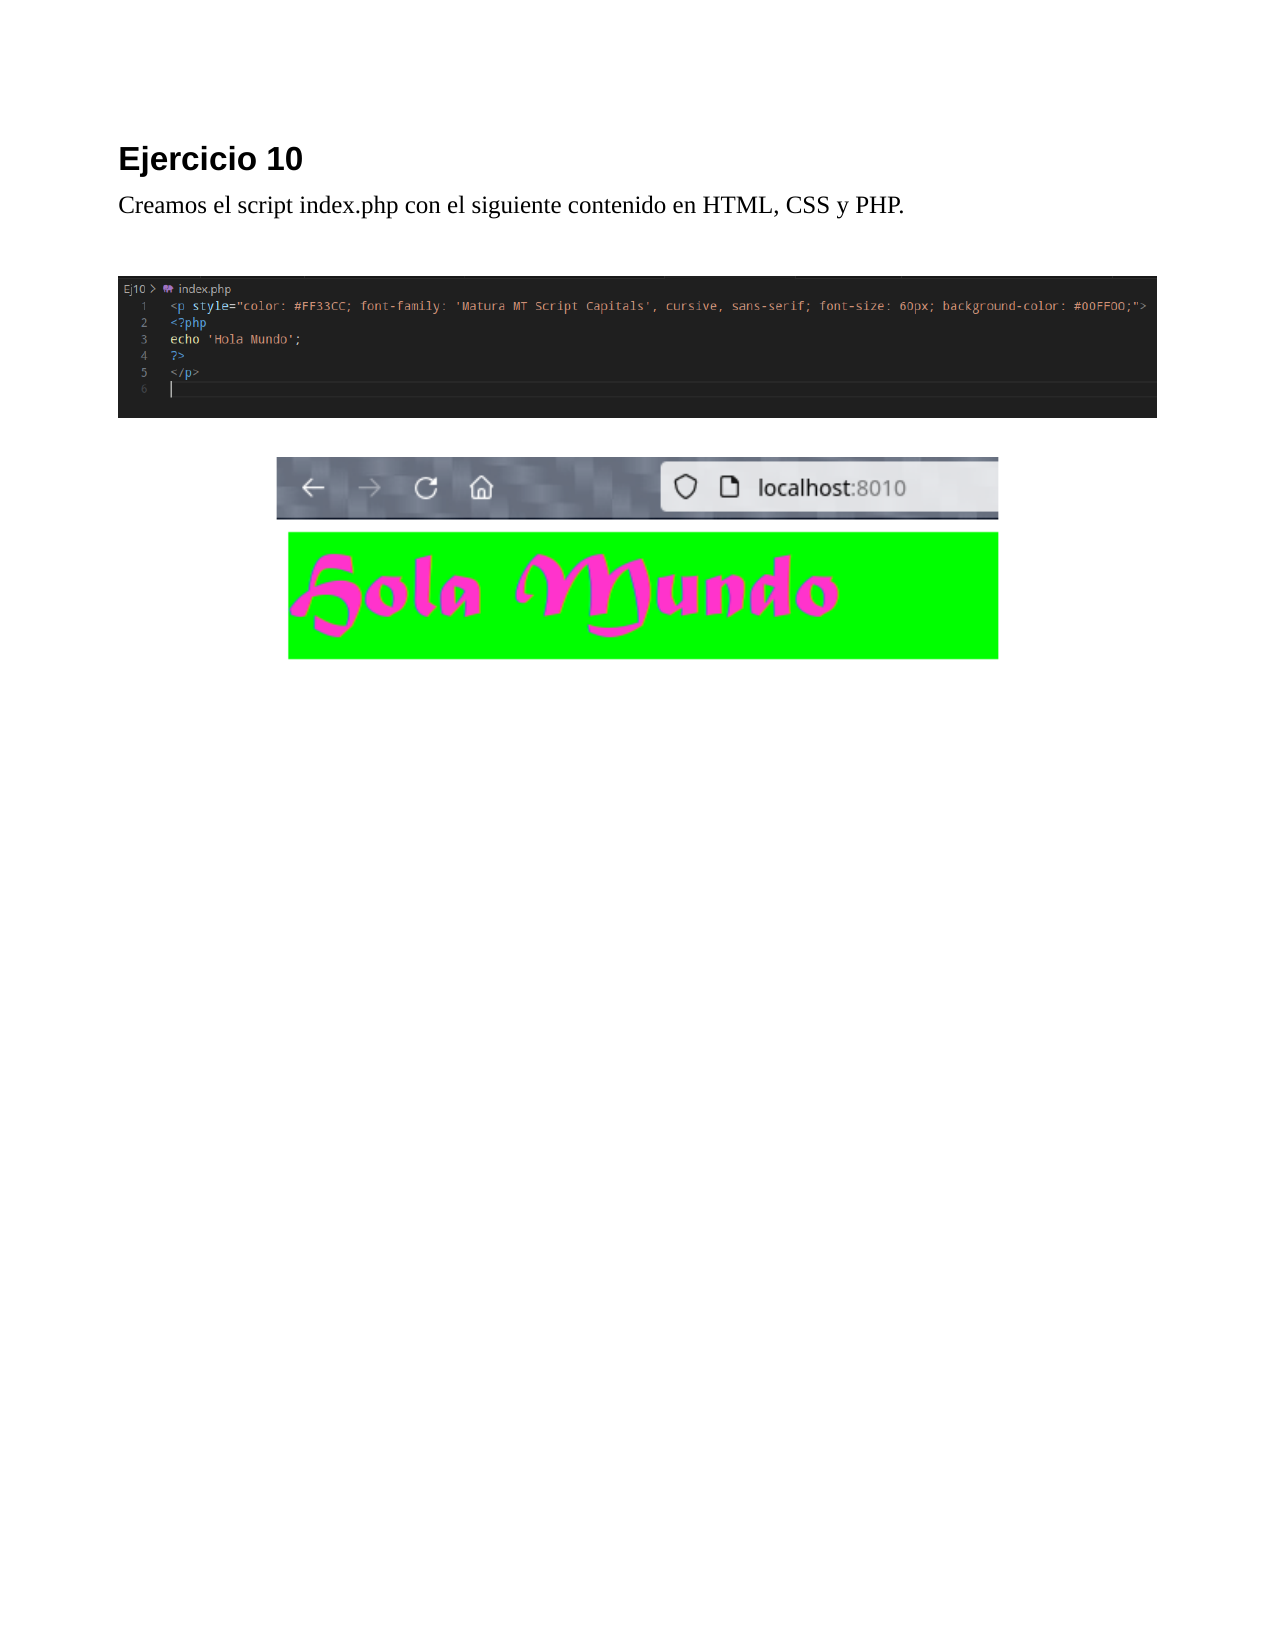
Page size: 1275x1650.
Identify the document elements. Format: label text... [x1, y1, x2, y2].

picture [118, 276, 1157, 418]
picture [276, 457, 999, 741]
text Creamos el script index.php con el siguiente contenido en HTML, CSS y PHP. [118, 190, 1157, 219]
subtitle Ejercicio 10 [118, 139, 1157, 177]
